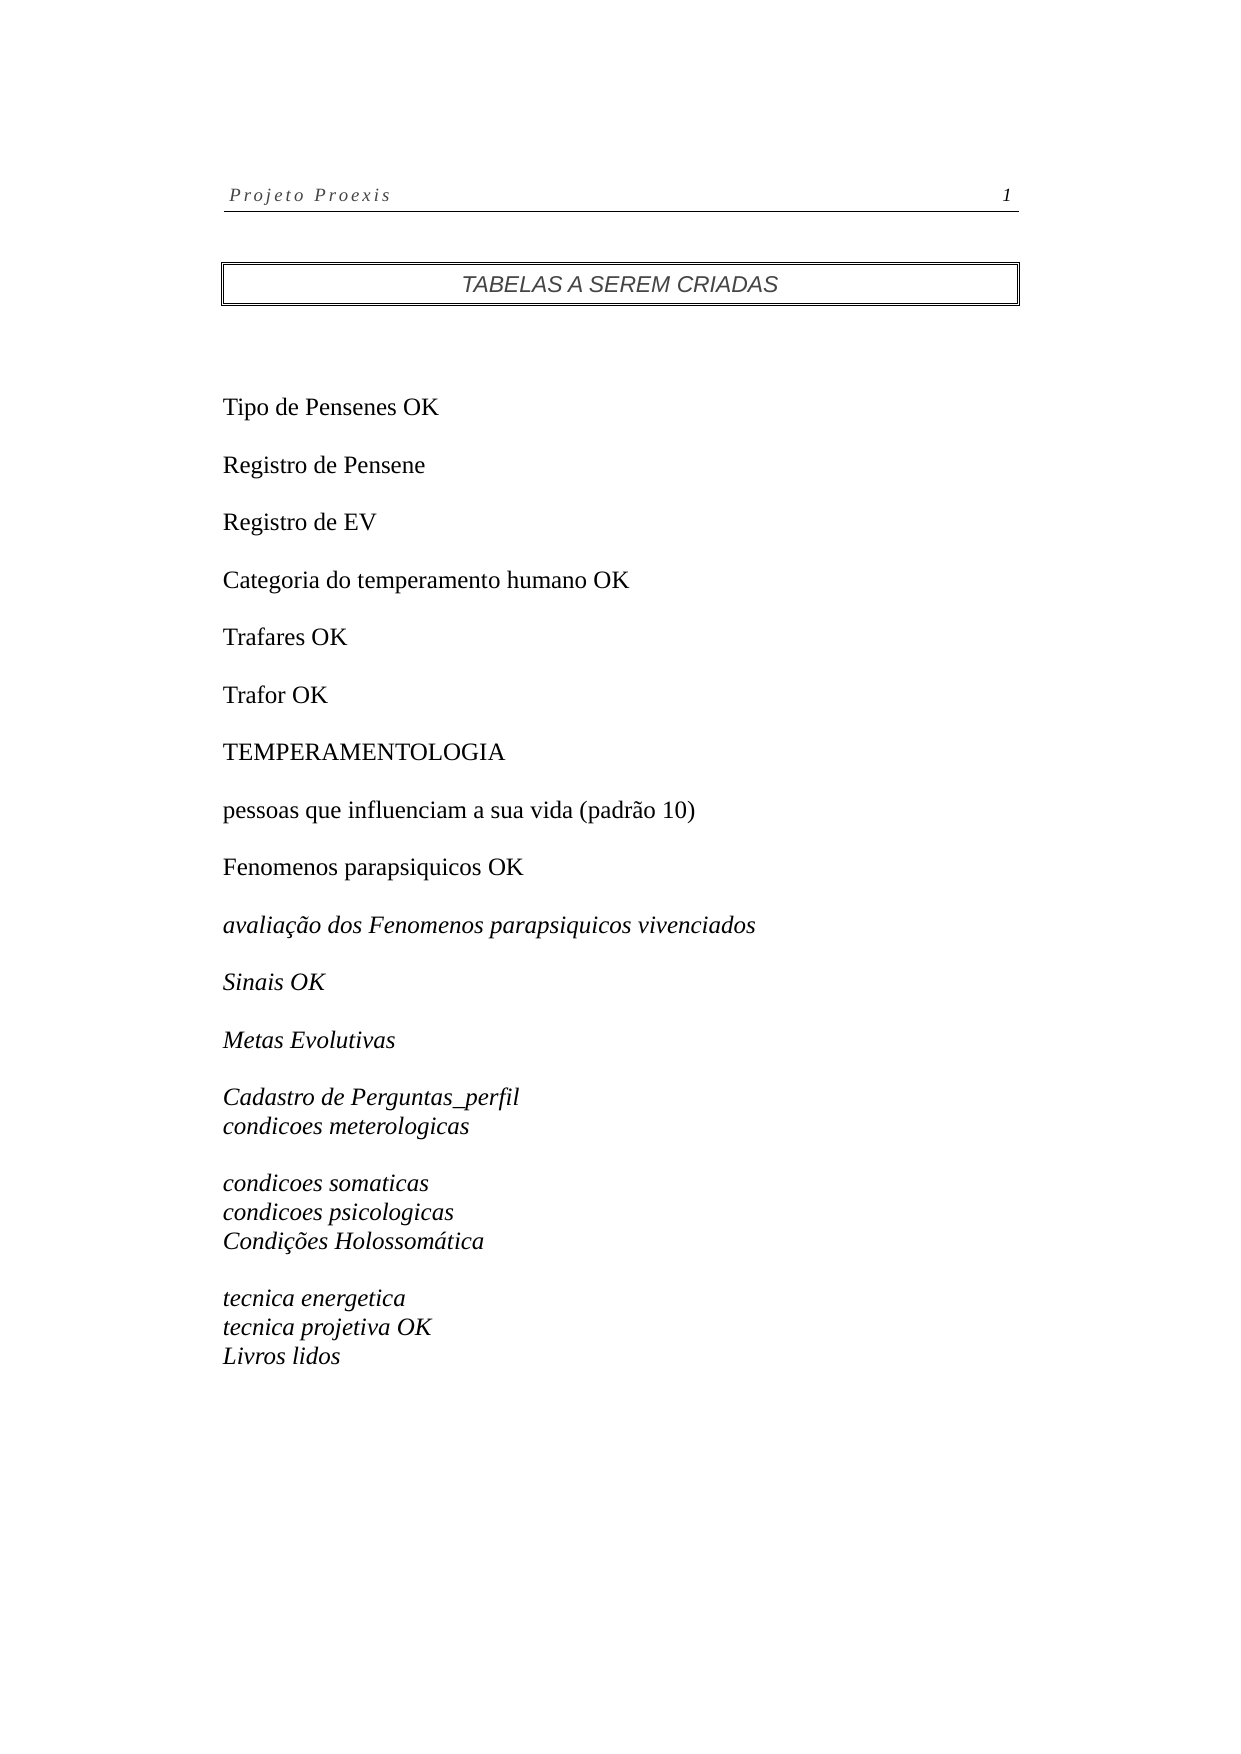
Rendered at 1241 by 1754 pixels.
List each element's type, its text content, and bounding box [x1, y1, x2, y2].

text Livros lidos [223, 1341, 1019, 1370]
text Registro de EV [223, 507, 1019, 536]
table_header TABELAS A SEREM CRIADAS [224, 265, 1017, 303]
text Cadastro de Perguntas_perfil [223, 1082, 1019, 1111]
text Sinais OK [223, 967, 1019, 996]
text tecnica energetica [223, 1283, 1019, 1312]
text tecnica projetiva OK [223, 1312, 1019, 1341]
text Registro de Pensene [223, 450, 1019, 478]
text TEMPERAMENTOLOGIA [223, 737, 1019, 766]
text Trafares OK [223, 622, 1019, 651]
text condicoes somaticas [223, 1168, 1019, 1197]
text Metas Evolutivas [223, 1025, 1019, 1053]
text Categoria do temperamento humano OK [223, 565, 1019, 593]
text pessoas que influenciam a sua vida (padrão 10) [223, 795, 1019, 823]
text Trafor OK [223, 680, 1019, 708]
text condicoes meterologicas [223, 1111, 1019, 1140]
text Condições Holossomática [223, 1226, 1019, 1255]
text Tipo de Pensenes OK [223, 392, 1019, 421]
text Fenomenos parapsiquicos OK [223, 852, 1019, 881]
text avaliação dos Fenomenos parapsiquicos vivenciados [223, 910, 1019, 938]
text condicoes psicologicas [223, 1197, 1019, 1226]
